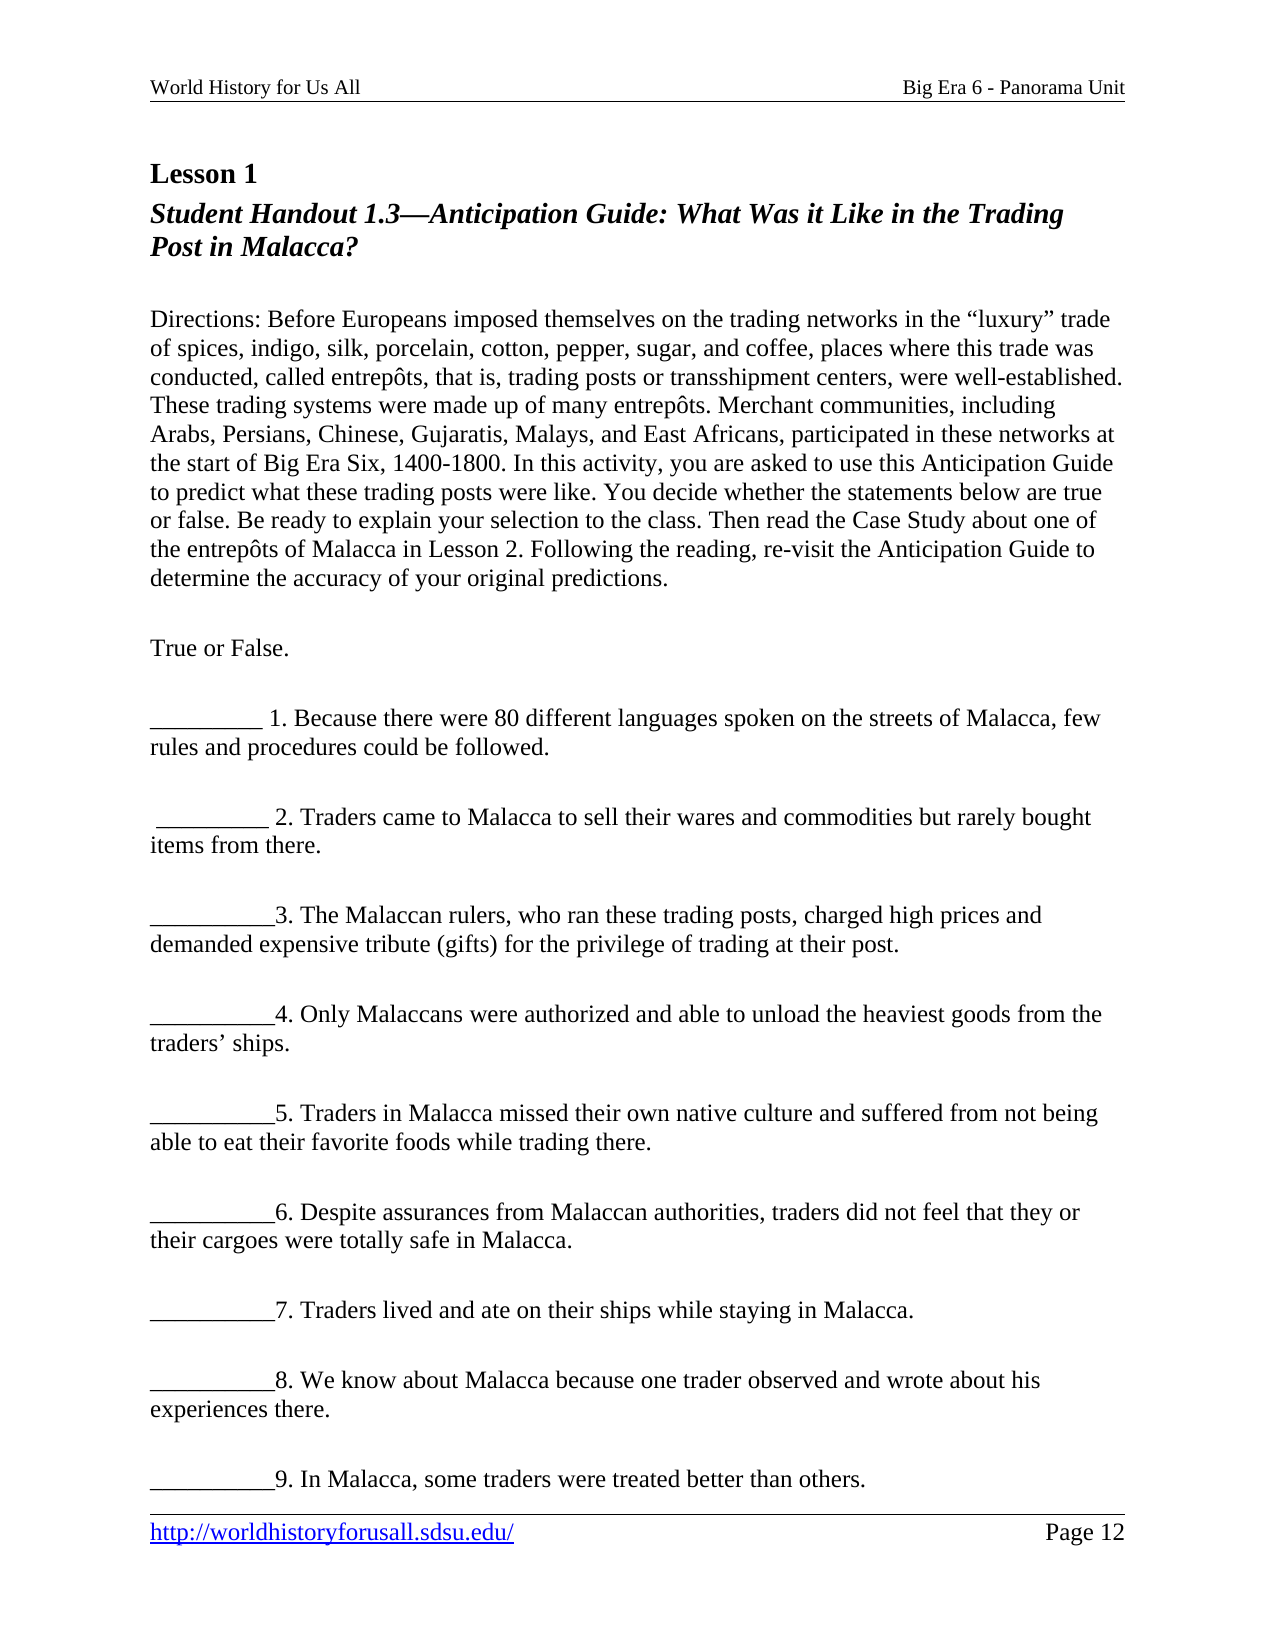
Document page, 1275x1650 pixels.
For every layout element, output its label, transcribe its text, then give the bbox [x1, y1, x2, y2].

text __________6. Despite assurances from Malaccan authorities, traders did not feel that they or their cargoes were totally safe in Malacca. [150, 1197, 1125, 1254]
text __________9. In Malacca, some traders were treated better than others. [150, 1464, 1125, 1493]
text _________ 2. Traders came to Malacca to sell their wares and commodities but rarely bought items from there. [150, 802, 1125, 859]
text _________ 1. Because there were 80 different languages spoken on the streets of Malacca, few rules and procedures could be followed. [150, 703, 1125, 761]
text __________3. The Malaccan rulers, who ran these trading posts, charged high prices and demanded expensive tribute (gifts) for the privilege of trading at their post. [150, 901, 1125, 958]
text __________5. Traders in Malacca missed their own native culture and suffered from not being able to eat their favorite foods while trading there. [150, 1098, 1125, 1156]
title Student Handout 1.3—Anticipation Guide: What Was it Like in the Trading Post in Malacca? [150, 196, 1125, 263]
text __________7. Traders lived and ate on their ships while staying in Malacca. [150, 1296, 1125, 1324]
text Lesson 1 [150, 156, 1125, 190]
text __________4. Only Malaccans were authorized and able to unload the heaviest goods from the traders’ ships. [150, 999, 1125, 1057]
text True or False. [150, 633, 1125, 662]
text __________8. We know about Malacca because one trader observed and wrote about his experiences there. [150, 1366, 1125, 1423]
text Directions: Before Europeans imposed themselves on the trading networks in the “luxury” trade of spices, indigo, silk, porcelain, cotton, pepper, sugar, and coffee, places where this trade was conducted, called entrepôts, that is, trading posts or transshipment centers, were well-established. These trading systems were made up of many entrepôts. Merchant communities, including Arabs, Persians, Chinese, Gujaratis, Malays, and East Africans, participated in these networks at the start of Big Era Six, 1400-1800. In this activity, you are asked to use this Anticipation Guide to predict what these trading posts were like. You decide whether the statements below are true or false. Be ready to explain your selection to the class. Then read the Case Study about one of the entrepôts of Malacca in Lesson 2. Following the reading, re-visit the Anticipation Guide to determine the accuracy of your original predictions. [150, 304, 1125, 592]
